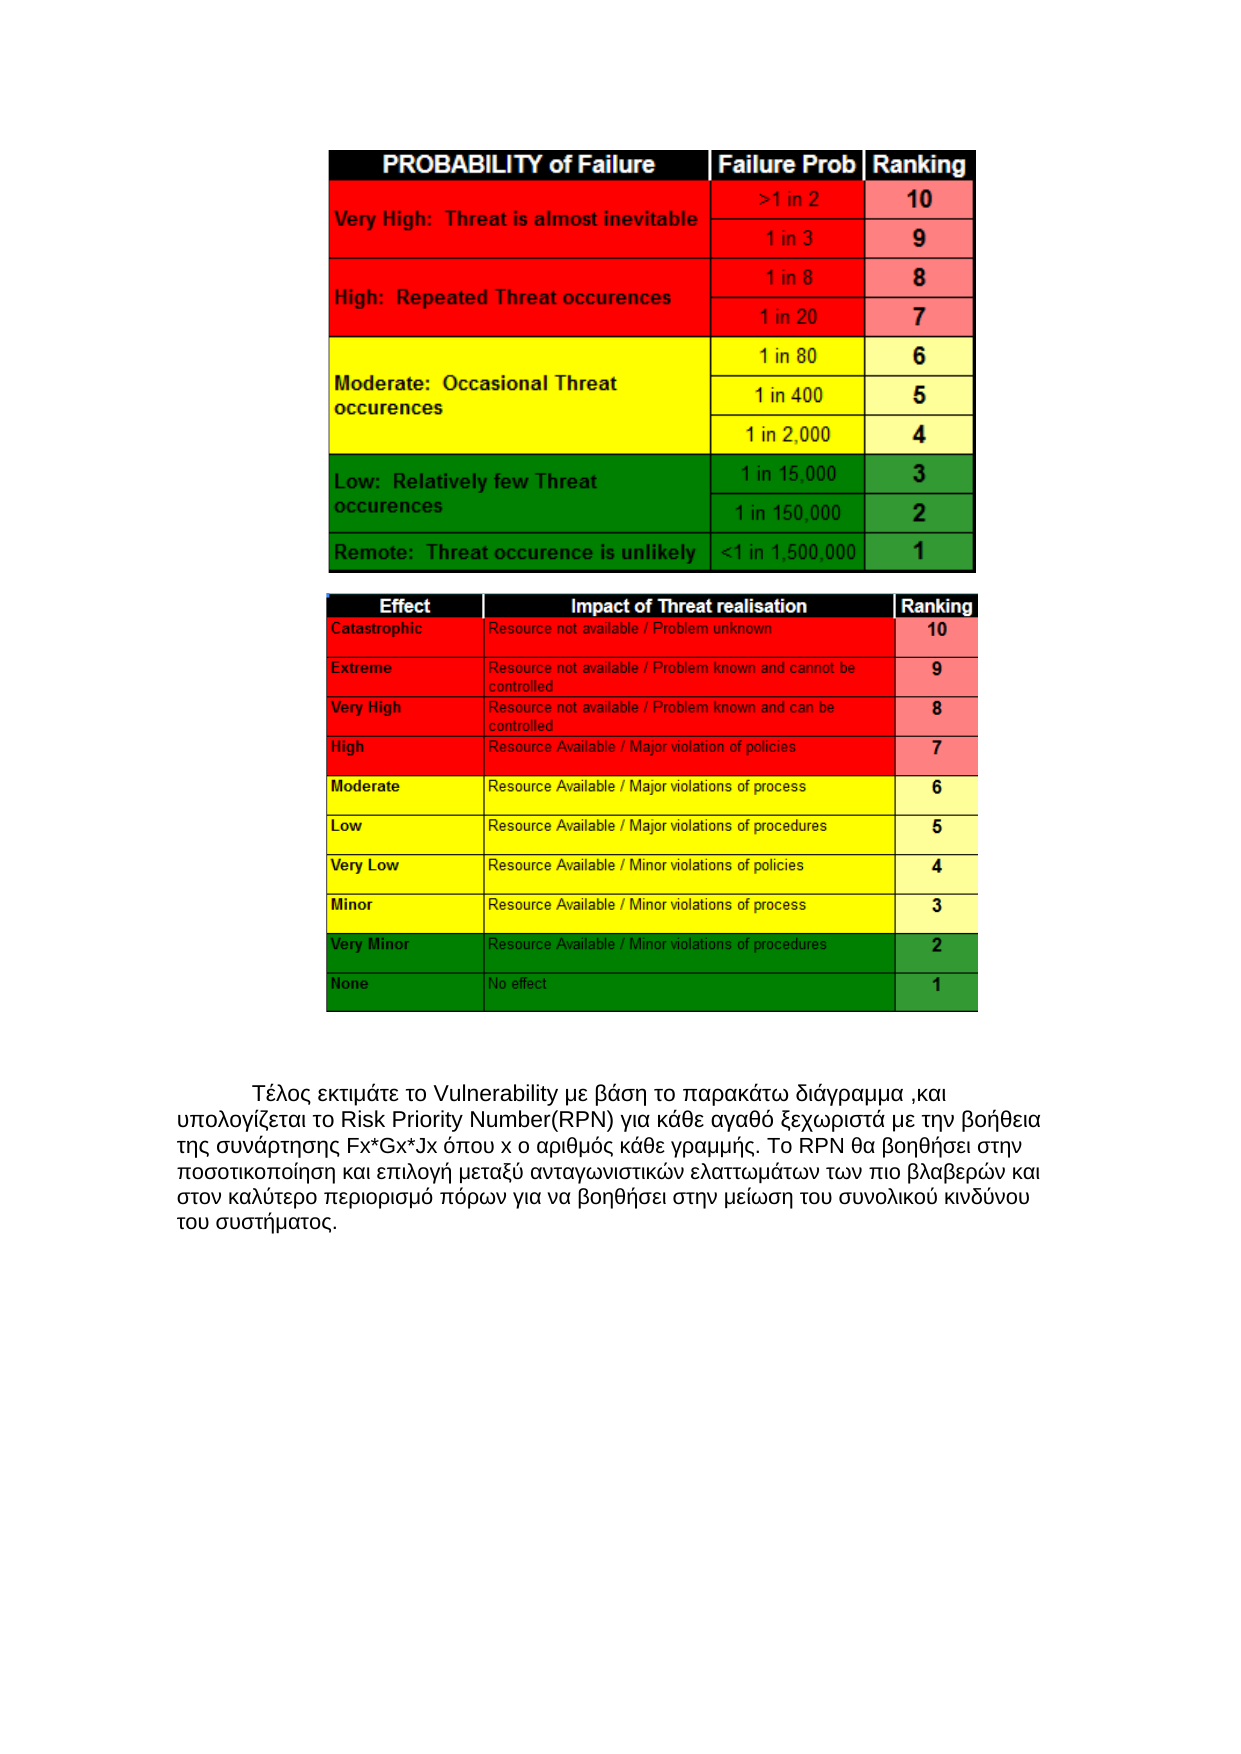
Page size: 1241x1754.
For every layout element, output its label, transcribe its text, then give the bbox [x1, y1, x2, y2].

picture [328, 150, 976, 573]
text Τέλος εκτιμάτε το Vulnerability με βάση το παρακάτω διάγραμμα ,και υπολογίζεται το Risk Priority Number(RPN) για κάθε αγαθό ξεχωριστά με την βοήθεια της συνάρτησης Fx*Gx*Jx όπου x ο αριθμός κάθε γραμμής. To RPN θα βοηθήσει στην ποσοτικοποίηση και επιλογή μεταξύ ανταγωνιστικών ελαττωμάτων των πιο βλαβερών και στον καλύτερο περιορισμό πόρων για να βοηθήσει στην μείωση του συνολικού κινδύνου του συστήματος. [177, 1079, 1053, 1234]
picture [326, 593, 978, 1012]
